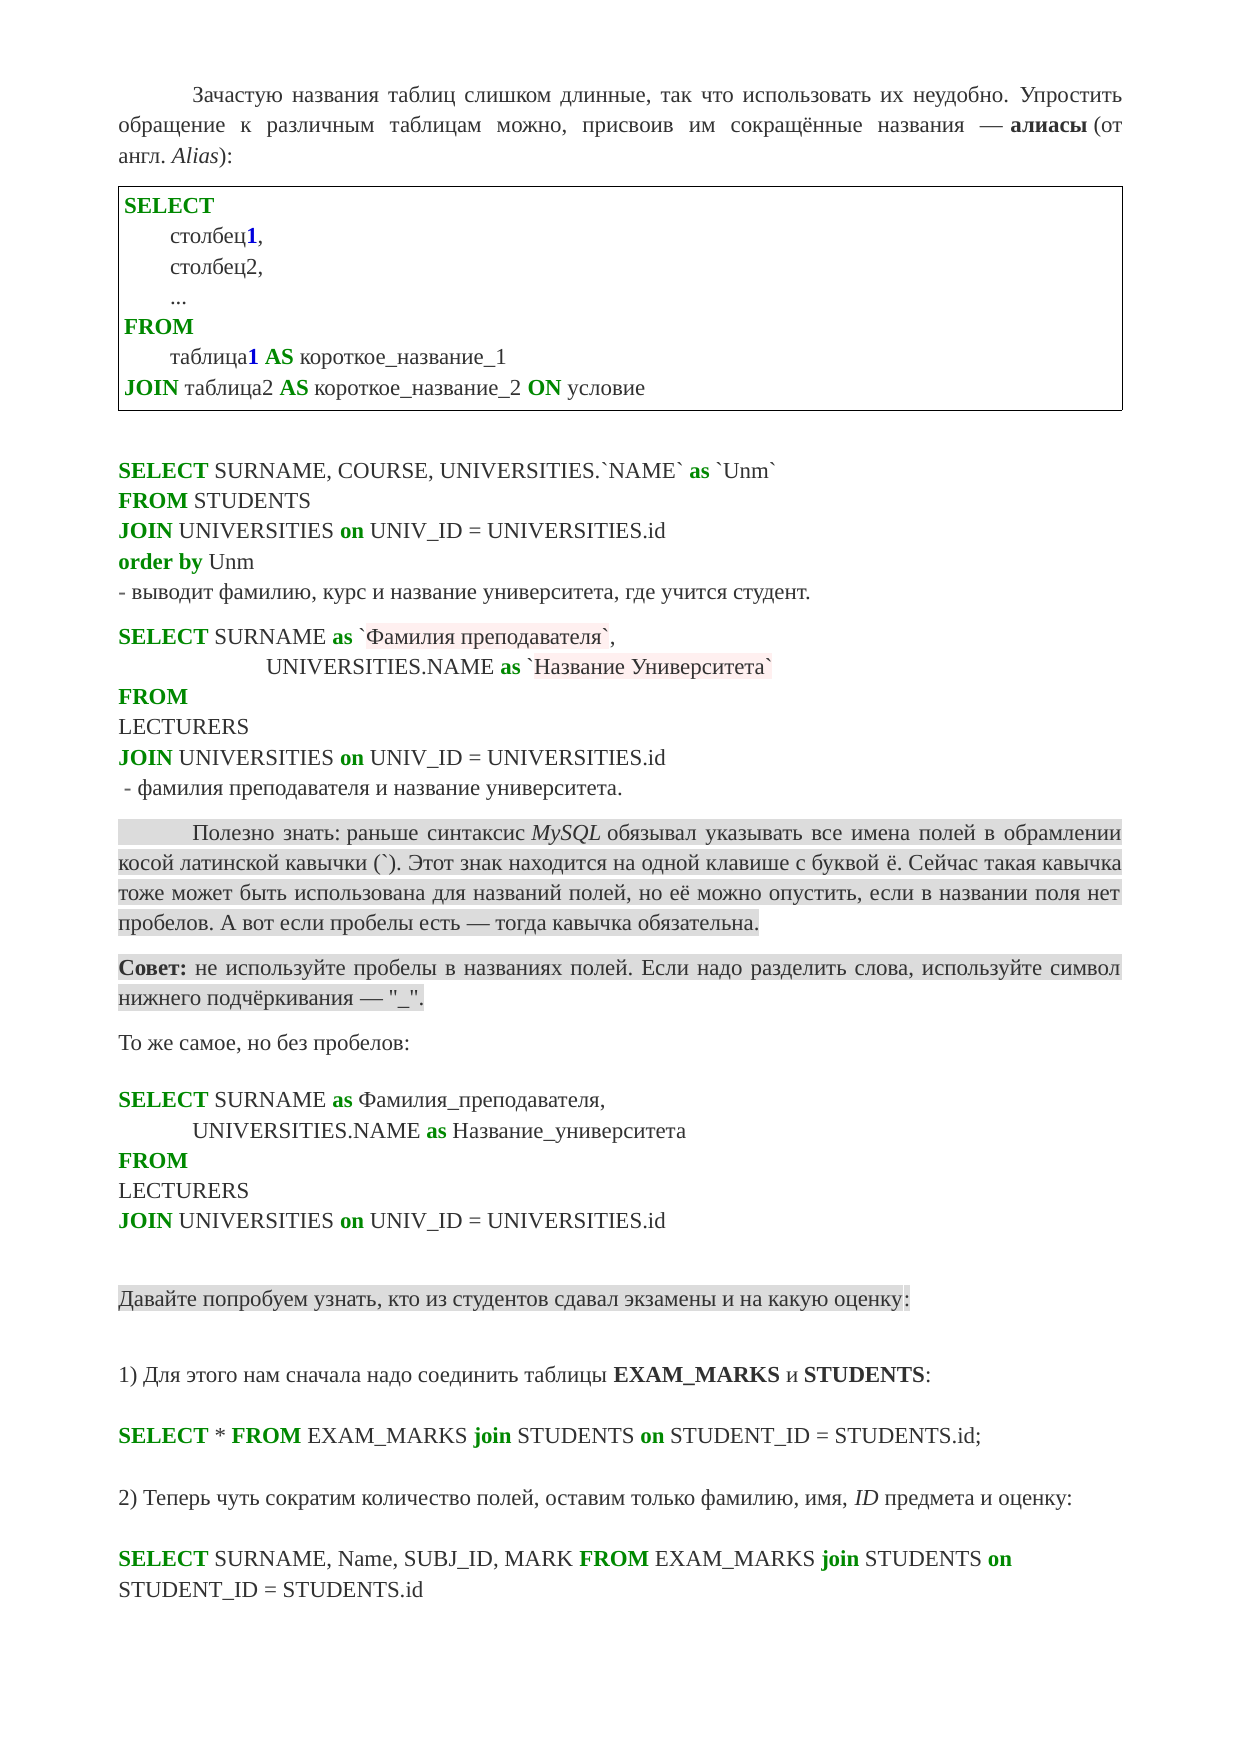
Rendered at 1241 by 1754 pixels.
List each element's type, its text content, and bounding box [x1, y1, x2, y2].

text LECTURERS [118, 1177, 1122, 1203]
text SELECT * FROM EXAM_MARKS join STUDENTS on STUDENT_ID = STUDENTS.id; [118, 1423, 1122, 1449]
text Совет: не используйте пробелы в названиях полей. Если надо разделить слова, используйте символ нижнего подчёркивания — "_". [118, 954, 1122, 1011]
text UNIVERSITIES.NAME as `Название Университета` [118, 653, 1122, 679]
text Полезно знать: раньше синтаксис MySQL обязывал указывать все имена полей в обрамлении косой латинской кавычки (`). Этот знак находится на одной клавише с буквой ё. Сейчас такая кавычка тоже может быть использована для названий полей, но её можно опустить, если в названии поля нет пробелов. А вот если пробелы есть — тогда кавычка обязательна. [118, 819, 1122, 936]
text SELECT SURNAME as `Фамилия преподавателя`, [118, 623, 1122, 649]
text SELECT SURNAME, COURSE, UNIVERSITIES.`NAME` as `Unm` [118, 457, 1122, 483]
text UNIVERSITIES.NAME as Название_университета [118, 1117, 1122, 1143]
text - выводит фамилию, курс и название университета, где учится студент. [118, 578, 1122, 604]
text FROM STUDENTS [118, 487, 1122, 514]
text order by Unm [118, 548, 1122, 574]
text Зачастую названия таблиц слишком длинные, так что использовать их неудобно. Упростить обращение к различным таблицам можно, присвоив им сокращённые названия — алиасы (от англ. Alias): [118, 81, 1122, 168]
text SELECT SURNAME, Name, SUBJ_ID, MARK FROM EXAM_MARKS join STUDENTS on STUDENT_ID = STUDENTS.id [118, 1546, 1122, 1602]
text JOIN UNIVERSITIES on UNIV_ID = UNIVERSITIES.id [118, 518, 1122, 544]
text FROM [118, 683, 1122, 709]
text Давайте попробуем узнать, кто из студентов сдавал экзамены и на какую оценку: [118, 1285, 1122, 1311]
text То же самое, но без пробелов: [118, 1029, 1122, 1055]
text 1) Для этого нам сначала надо соединить таблицы EXAM_MARKS и STUDENTS: [118, 1361, 1122, 1387]
text JOIN UNIVERSITIES on UNIV_ID = UNIVERSITIES.id [118, 1207, 1122, 1234]
text 2) Теперь чуть сократим количество полей, оставим только фамилию, имя, ID предмета и оценку: [118, 1484, 1122, 1510]
text FROM [118, 1147, 1122, 1173]
text - фамилия преподавателя и название университета. [118, 774, 1122, 800]
table_header SELECT столбец1, столбец2, ... FROM таблица1 AS короткое_название_1 JOIN таблица2 AS короткое_название_2 ON условие [119, 187, 1122, 409]
text LECTURERS [118, 713, 1122, 740]
text JOIN UNIVERSITIES on UNIV_ID = UNIVERSITIES.id [118, 744, 1122, 770]
text SELECT SURNAME as Фамилия_преподавателя, [118, 1086, 1122, 1113]
